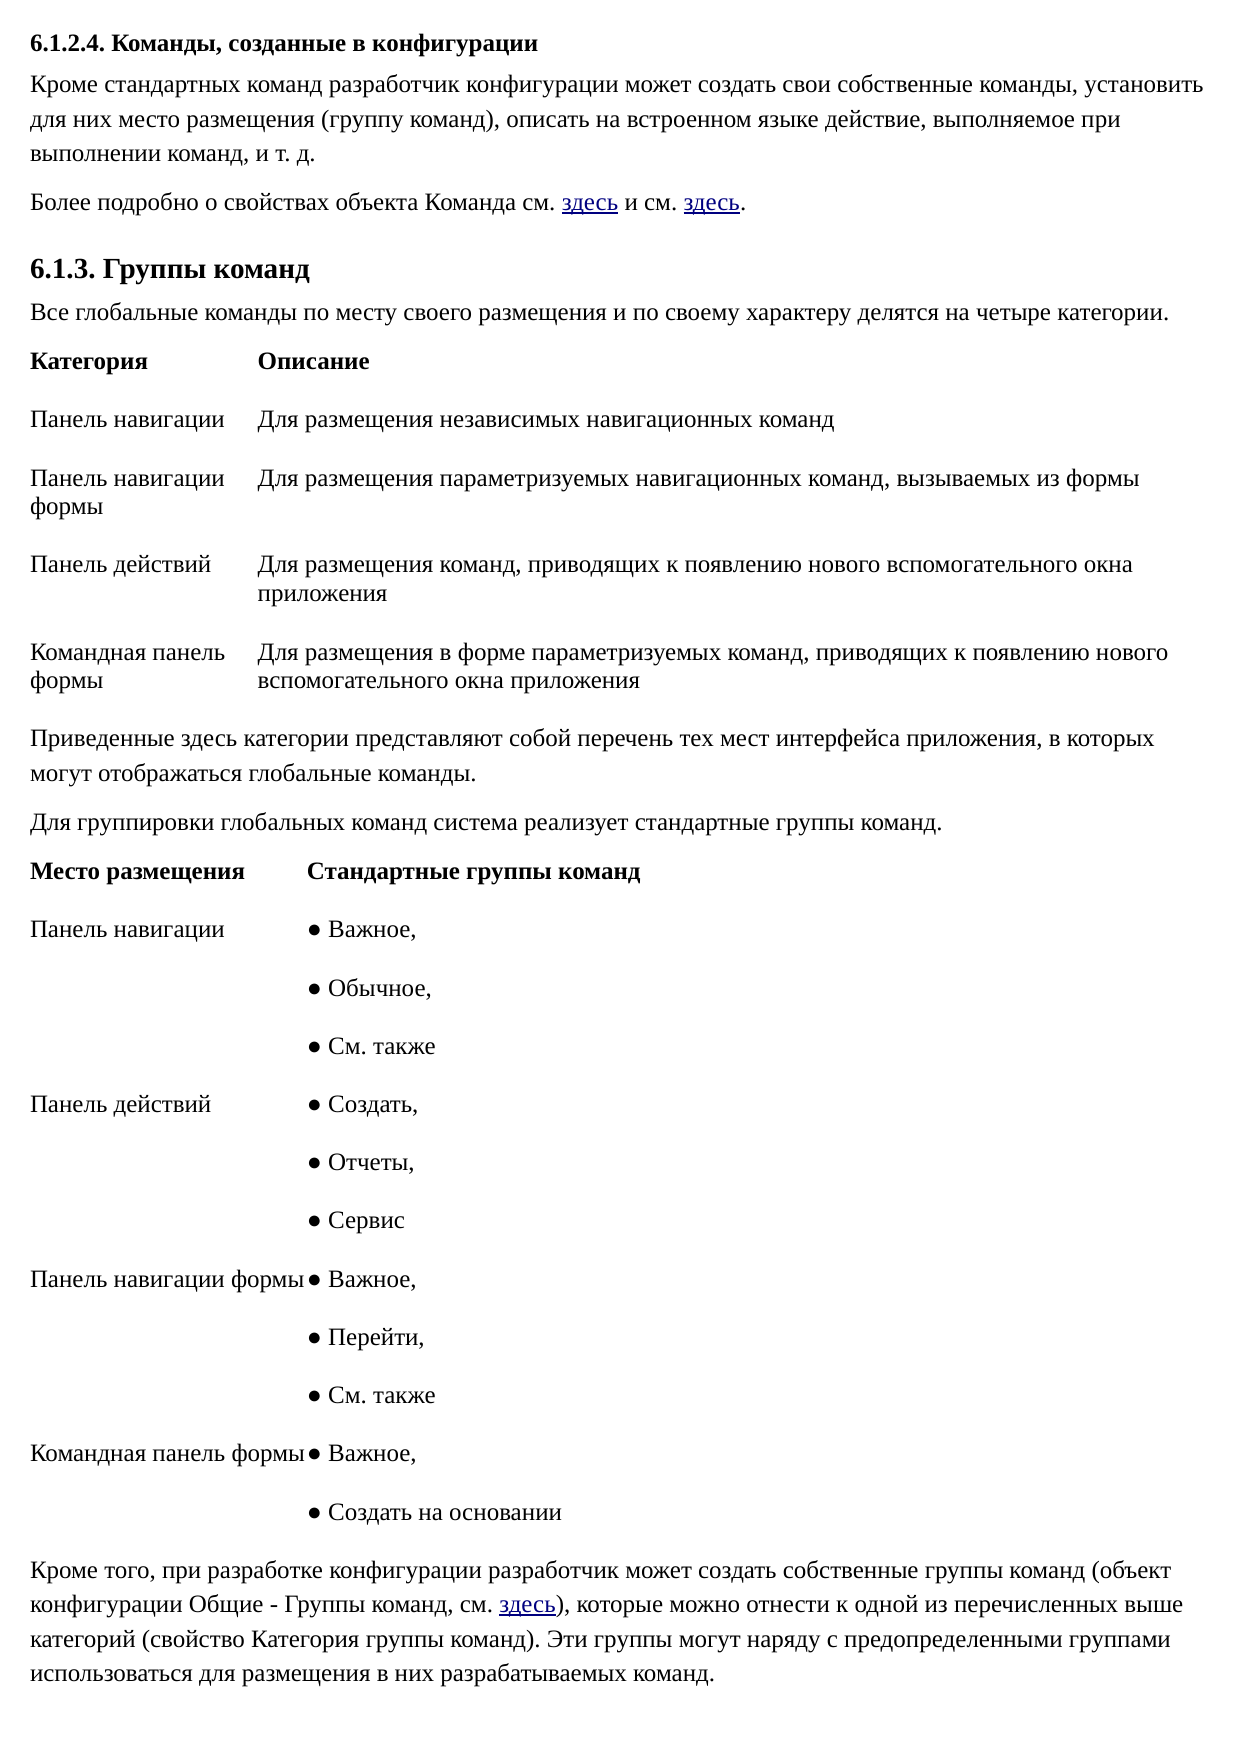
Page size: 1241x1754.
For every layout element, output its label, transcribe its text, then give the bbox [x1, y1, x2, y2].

table_cell ● Важное, ● Обычное, ● См. также [307, 914, 643, 1089]
table_cell Панель действий [30, 550, 257, 637]
subtitle 6.1.2.4. Команды, созданные в конфигурации [30, 28, 1211, 57]
table_cell Панель действий [30, 1089, 307, 1264]
table_cell Для размещения в форме параметризуемых команд, приводящих к появлению нового вспомогательного окна приложения [258, 637, 1211, 723]
table_cell Панель навигации [30, 914, 307, 1089]
table_cell Для размещения независимых навигационных команд [258, 404, 1211, 463]
table_cell Для размещения команд, приводящих к появлению нового вспомогательного окна приложения [258, 550, 1211, 637]
subtitle 6.1.3. Группы команд [30, 251, 1211, 284]
text Кроме того, при разработке конфигурации разработчик может создать собственные группы команд (объект конфигурации Общие ‑ Группы команд, см. здесь), которые можно отнести к одной из перечисленных выше категорий (свойство Категория группы команд). Эти группы могут наряду с предопределенными группами использоваться для размещения в них разрабатываемых команд. [30, 1555, 1211, 1687]
text Приведенные здесь категории представляют собой перечень тех мест интерфейса приложения, в которых могут отображаться глобальные команды. [30, 723, 1211, 787]
table_cell Для размещения параметризуемых навигационных команд, вызываемых из формы [258, 463, 1211, 549]
table_cell Командная панель формы [30, 637, 257, 723]
table_cell Командная панель формы [30, 1439, 307, 1555]
table_cell ● Важное, ● Перейти, ● См. также [307, 1264, 643, 1438]
table_header Место размещения [30, 856, 307, 914]
table_cell Панель навигации формы [30, 463, 257, 549]
text Кроме стандартных команд разработчик конфигурации может создать свои собственные команды, установить для них место размещения (группу команд), описать на встроенном языке действие, выполняемое при выполнении команд, и т. д. [30, 69, 1211, 167]
table_cell Панель навигации формы [30, 1264, 307, 1438]
text Более подробно о свойствах объекта Команда см. здесь и см. здесь. [30, 187, 1211, 216]
text Все глобальные команды по месту своего размещения и по своему характеру делятся на четыре категории. [30, 297, 1211, 326]
table_header Описание [258, 346, 1211, 404]
table_header Категория [30, 346, 257, 404]
table_cell ● Создать, ● Отчеты, ● Сервис [307, 1089, 643, 1264]
text Для группировки глобальных команд система реализует стандартные группы команд. [30, 807, 1211, 836]
table_cell Панель навигации [30, 404, 257, 463]
table_header Стандартные группы команд [307, 856, 643, 914]
table_cell ● Важное, ● Создать на основании [307, 1439, 643, 1555]
